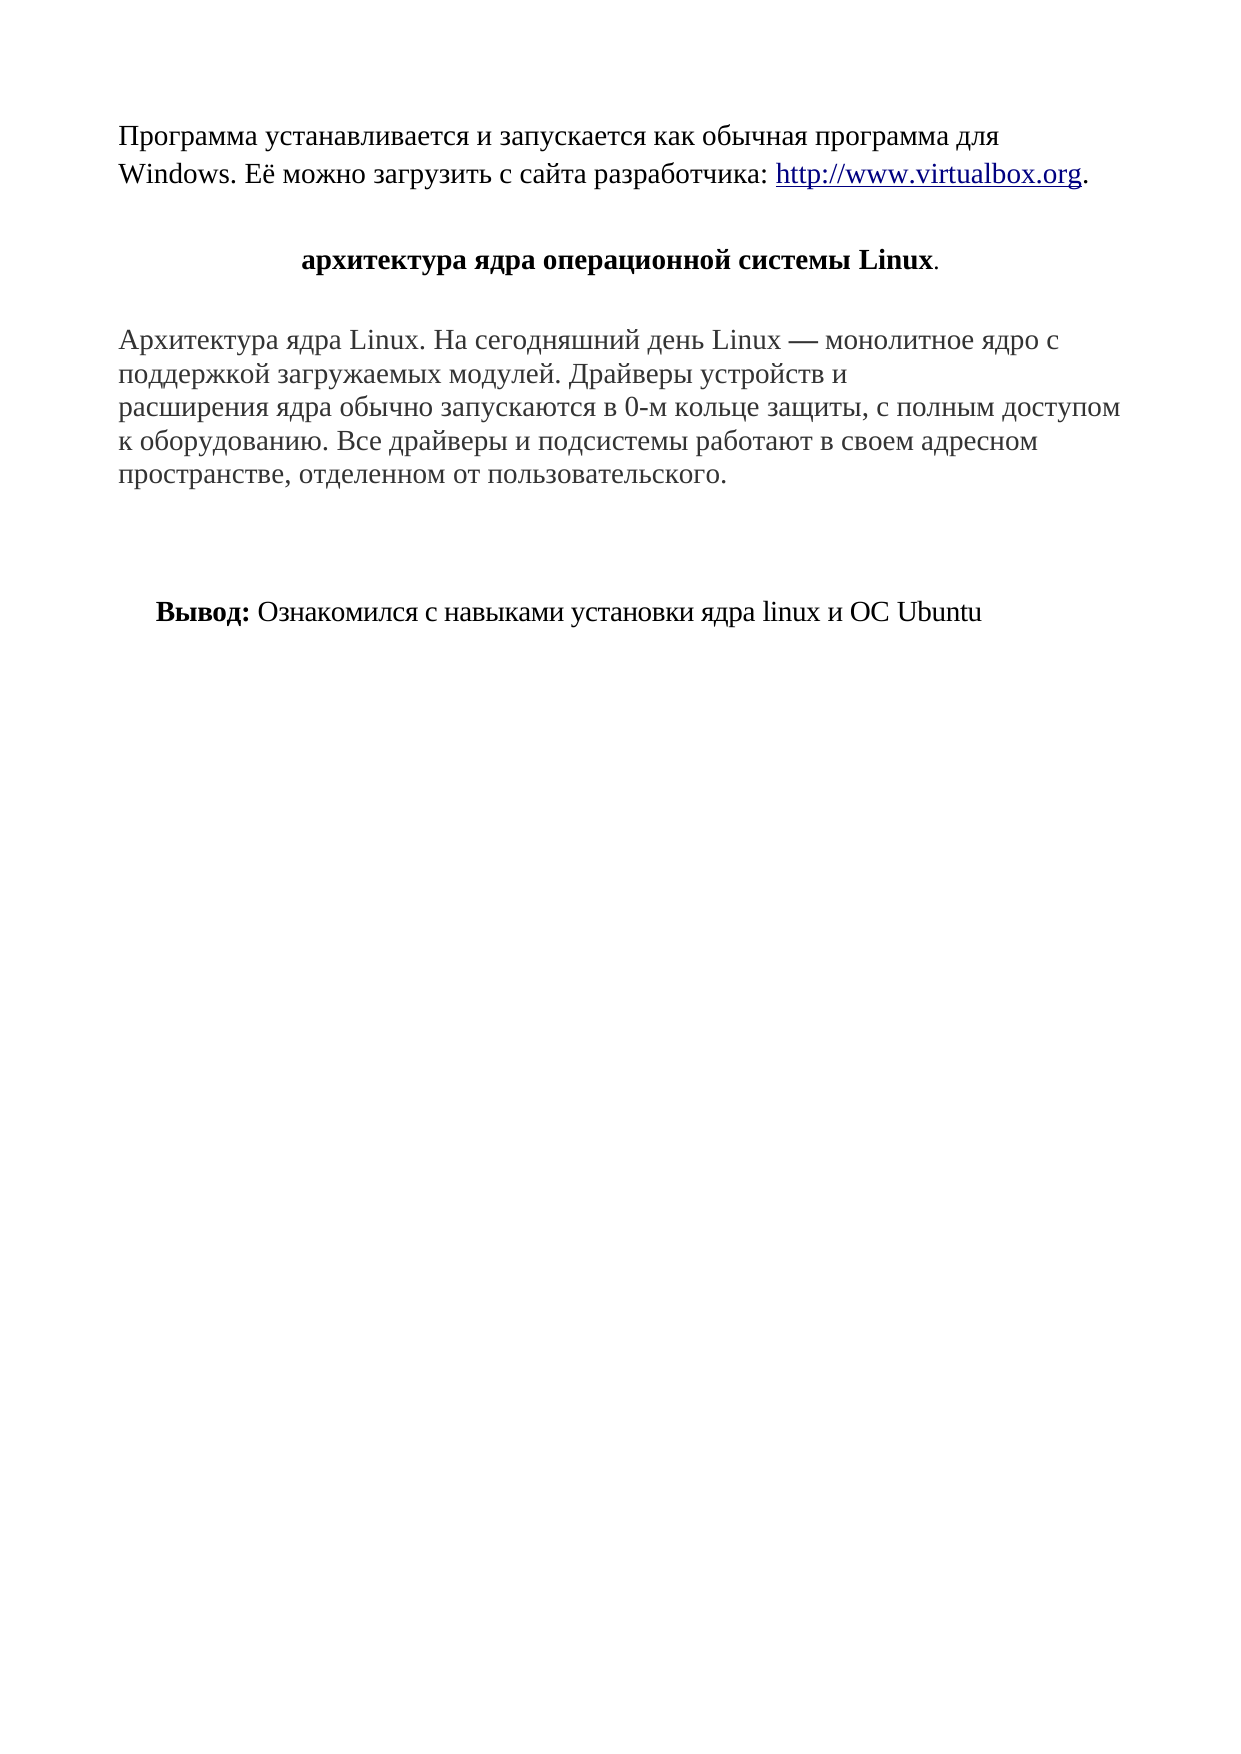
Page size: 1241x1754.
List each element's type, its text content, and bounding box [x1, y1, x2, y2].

text Вывод: Ознакомился с навыками установки ядра linux и ОС Ubuntu [156, 594, 1057, 628]
text Программа устанавливается и запускается как обычная программа для Windows. Её можно загрузить с сайта разработчика: http://www.virtualbox.org. [118, 118, 1122, 190]
text архитектура ядра операционной системы Linux. [118, 242, 1122, 276]
text Архитектура ядра Linux. На сегодняшний день Linux — монолитное ядро с поддержкой загружаемых модулей. Драйверы устройств и расширения ядра обычно запускаются в 0-м кольце защиты, с полным доступом к оборудованию. Все драйверы и подсистемы работают в своем адресном пространстве, отделенном от пользовательского. [118, 322, 1122, 490]
